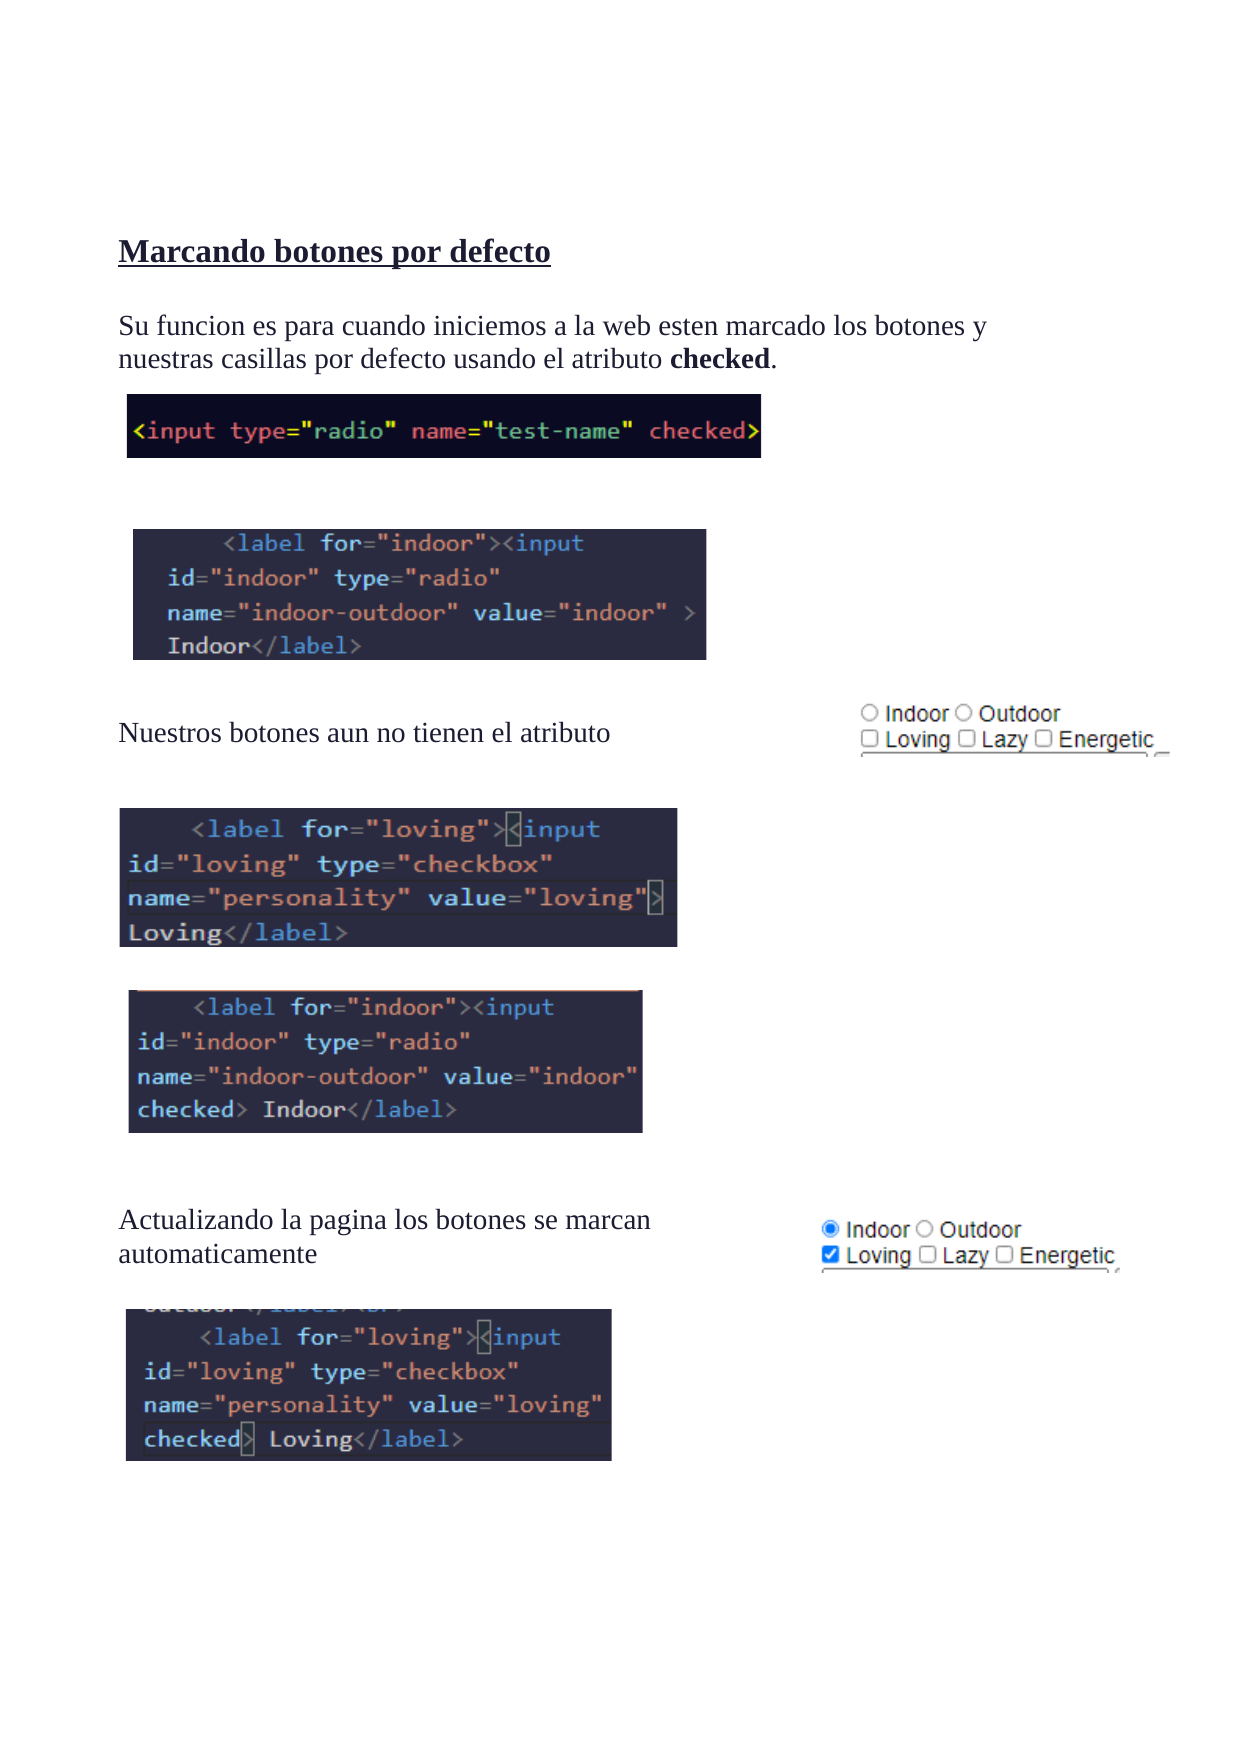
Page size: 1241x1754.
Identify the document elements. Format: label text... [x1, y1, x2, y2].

text Nuestros botones aun no tienen el atributo [118, 715, 852, 749]
picture [133, 529, 707, 660]
text nuestras casillas por defecto usando el atributo checked. [118, 341, 1122, 375]
picture [852, 701, 1170, 757]
picture [126, 394, 762, 458]
text Actualizando la pagina los botones se marcan automaticamente [118, 1202, 1122, 1269]
text Marcando botones por defecto [118, 232, 1122, 270]
picture [128, 990, 643, 1133]
picture [125, 1309, 612, 1461]
picture [119, 808, 678, 947]
text Su funcion es para cuando iniciemos a la web esten marcado los botones y [118, 308, 1122, 341]
picture [816, 1207, 1120, 1273]
